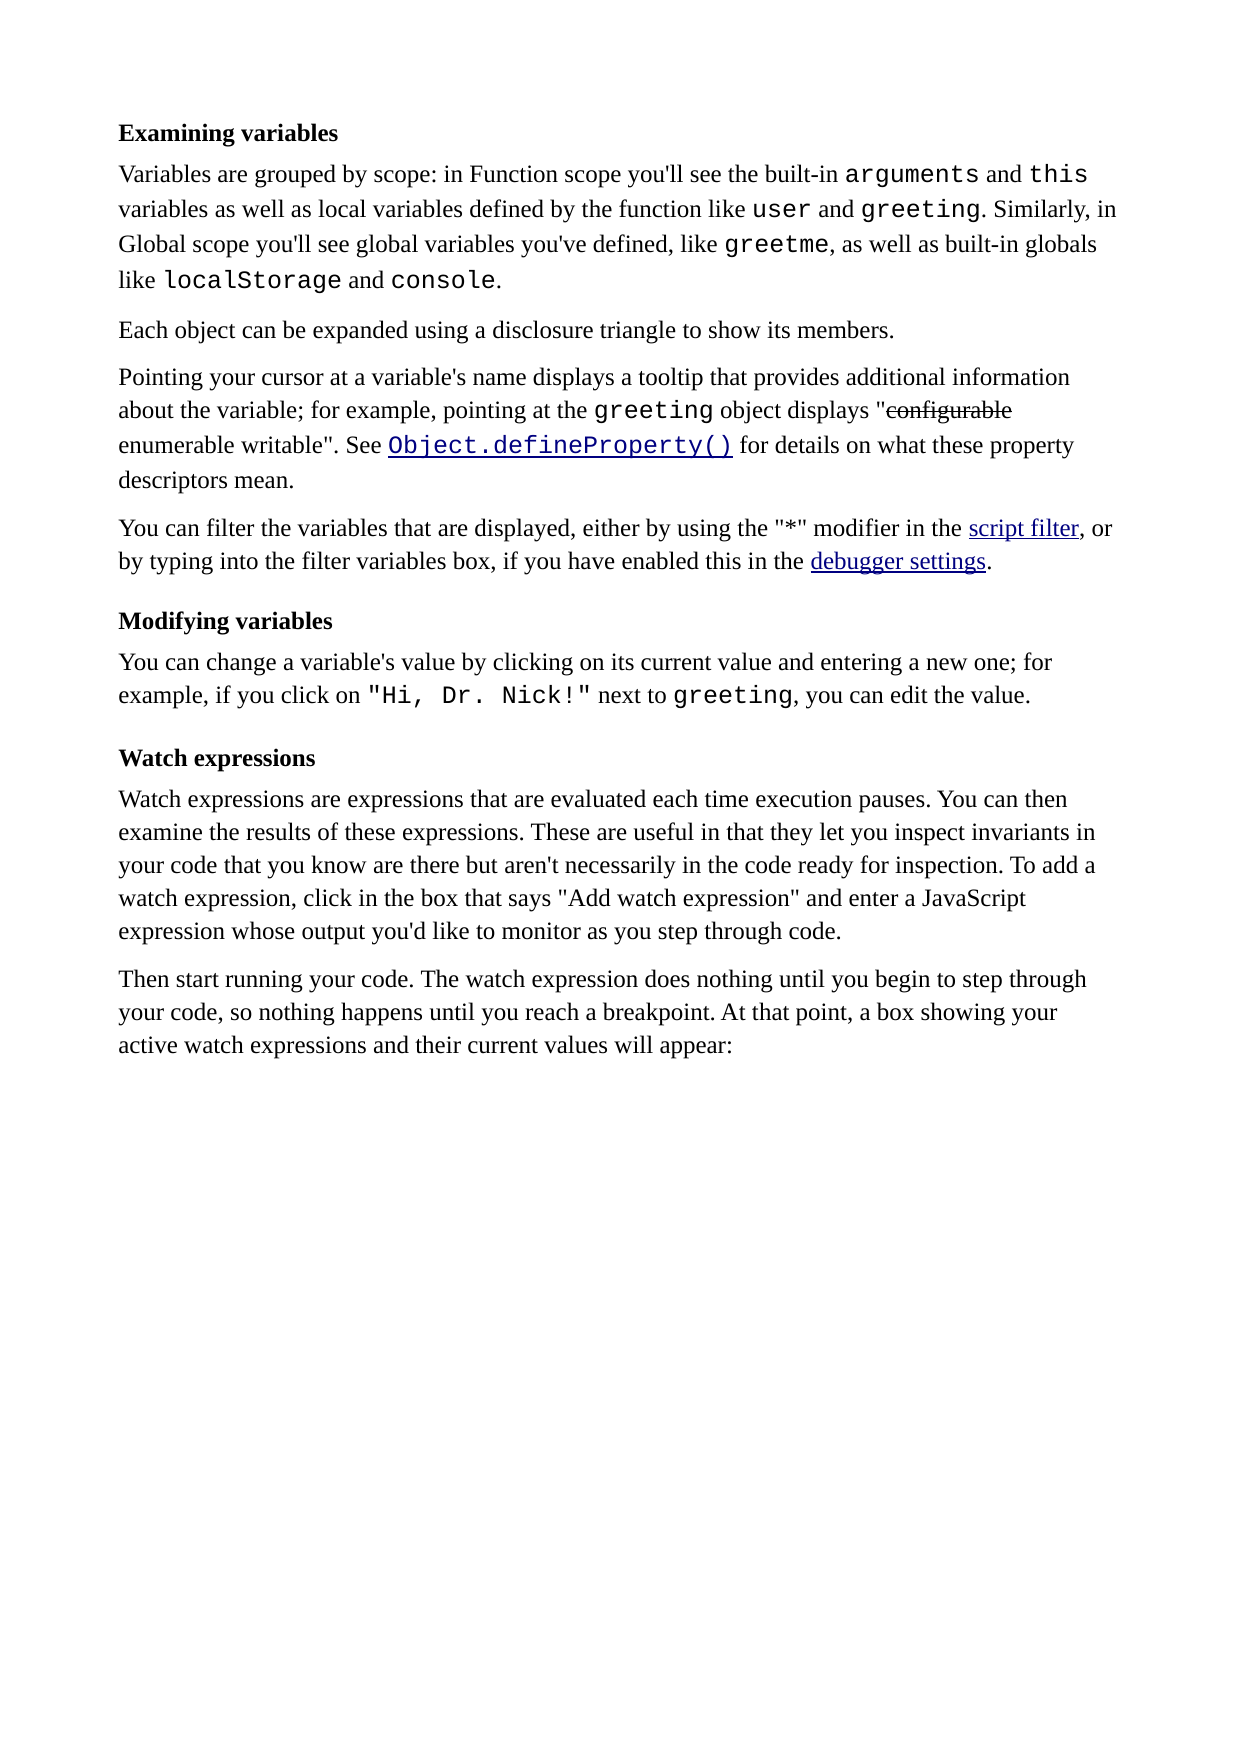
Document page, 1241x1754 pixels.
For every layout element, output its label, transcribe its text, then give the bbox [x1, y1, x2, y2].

text Pointing your cursor at a variable's name displays a tooltip that provides additional information about the variable; for example, pointing at the greeting object displays "configurable enumerable writable". See Object.defineProperty() for details on what these property descriptors mean. [118, 362, 1122, 494]
text You can filter the variables that are displayed, either by using the "*" modifier in the script filter, or by typing into the filter variables box, if you have enabled this in the debugger settings. [118, 513, 1122, 575]
text You can change a variable's value by clicking on its current value and entering a new one; for example, if you click on "Hi, Dr. Nick!" next to greeting, you can edit the value. [118, 647, 1122, 711]
text Each object can be expanded using a disclosure triangle to show its members. [118, 315, 1122, 343]
text Watch expressions are expressions that are evaluated each time execution pauses. You can then examine the results of these expressions. These are useful in that they let you inspect invariants in your code that you know are there but aren't necessarily in the code ready for inspection. To add a watch expression, click in the box that says "Add watch expression" and enter a JavaScript expression whose output you'd like to monitor as you step through code. [118, 784, 1122, 945]
subtitle Watch expressions [118, 743, 1122, 772]
text Variables are grouped by scope: in Function scope you'll see the built-in arguments and this variables as well as local variables defined by the function like user and greeting. Similarly, in Global scope you'll see global variables you've defined, like greetme, as well as built-in globals like localStorage and console. [118, 159, 1122, 296]
subtitle Modifying variables [118, 606, 1122, 635]
subtitle Examining variables [118, 118, 1122, 147]
text Then start running your code. The watch expression does nothing until you begin to step through your code, so nothing happens until you reach a breakpoint. At that point, a box showing your active watch expressions and their current values will appear: [118, 964, 1122, 1059]
